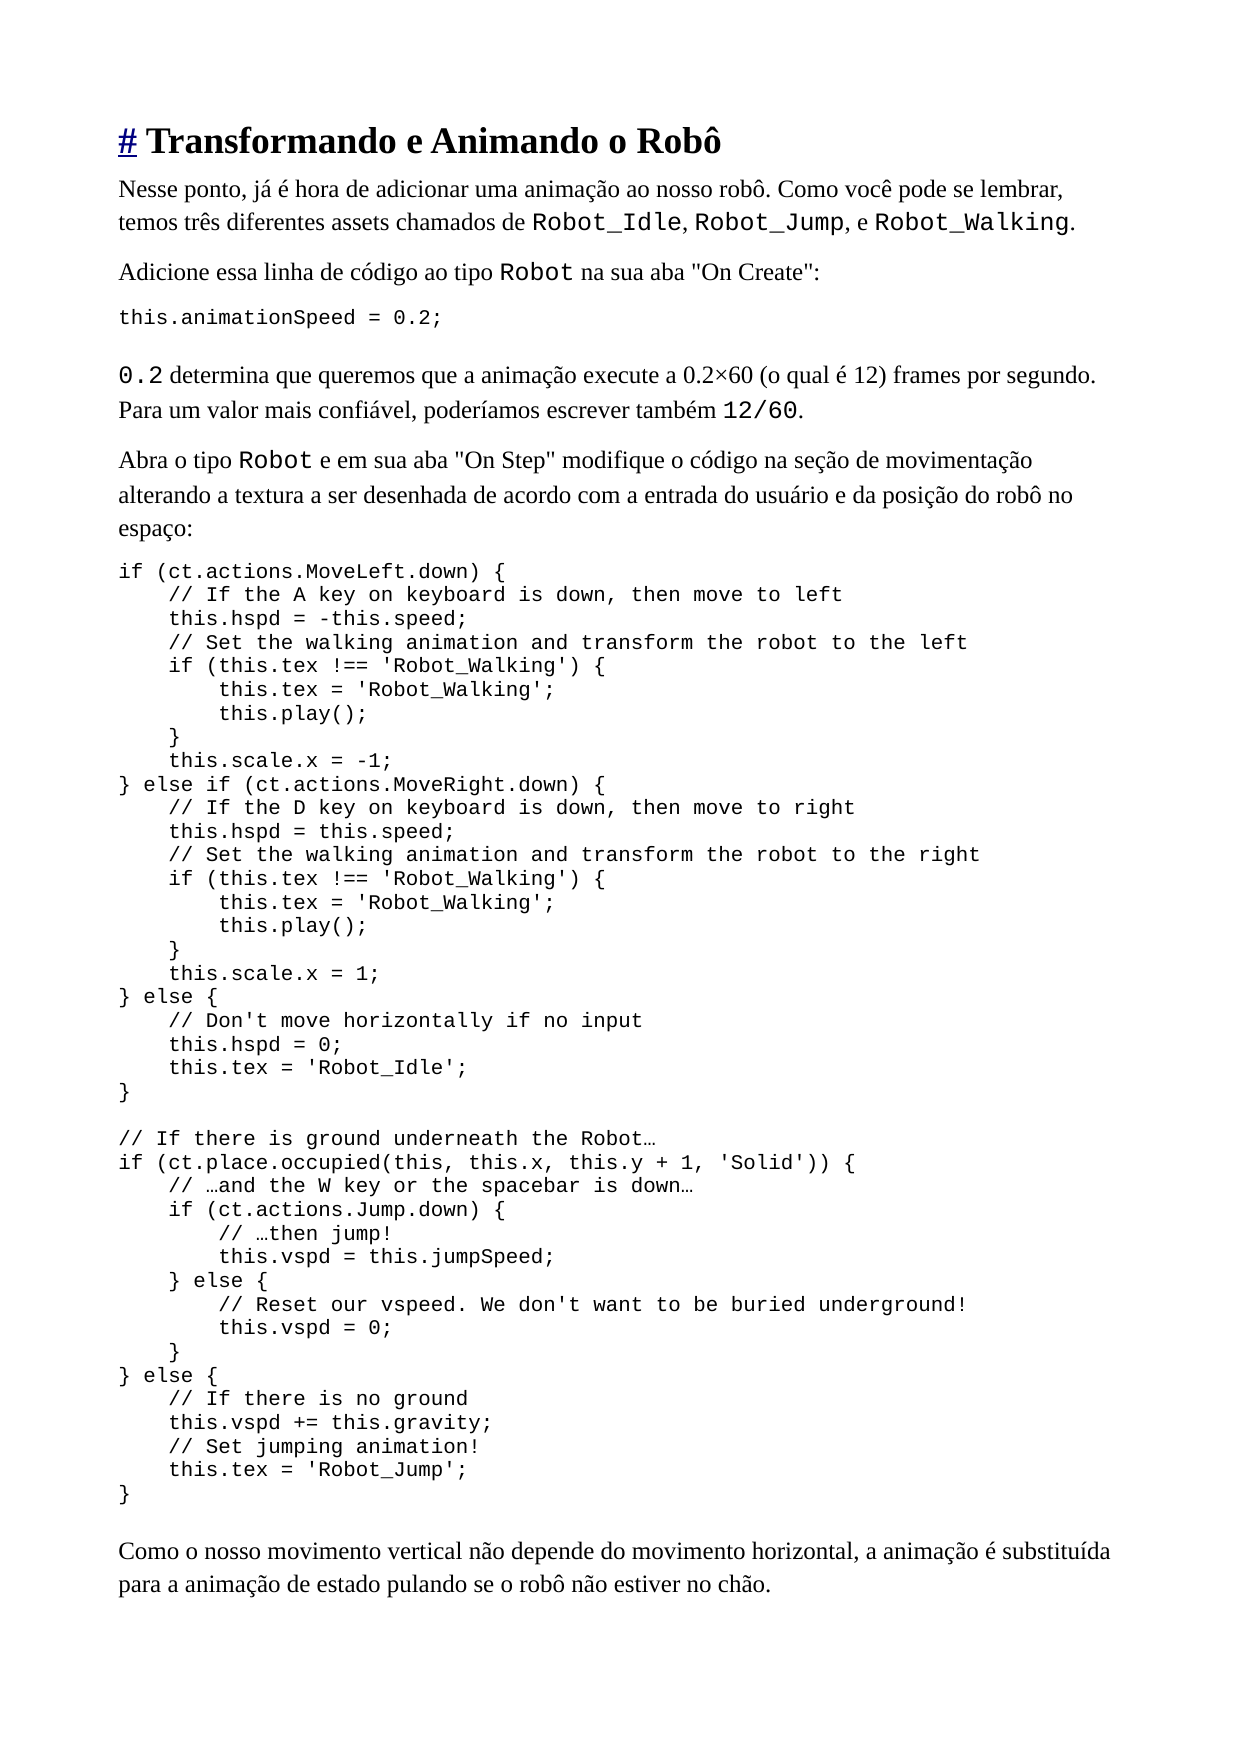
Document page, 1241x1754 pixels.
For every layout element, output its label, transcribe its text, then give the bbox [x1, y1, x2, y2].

text if (this.tex !== 'Robot_Walking') { [118, 655, 1122, 679]
text if (ct.place.occupied(this, this.x, this.y + 1, 'Solid')) { [118, 1152, 1122, 1176]
text // Set the walking animation and transform the robot to the left [118, 632, 1122, 655]
text this.vspd = 0; [118, 1317, 1122, 1341]
text this.scale.x = -1; [118, 750, 1122, 773]
text this.vspd = this.jumpSpeed; [118, 1246, 1122, 1270]
text } else { [118, 1365, 1122, 1388]
text this.hspd = this.speed; [118, 821, 1122, 844]
text Como o nosso movimento vertical não depende do movimento horizontal, a animação é substituída para a animação de estado pulando se o robô não estiver no chão. [118, 1536, 1122, 1598]
text // Set jumping animation! [118, 1436, 1122, 1459]
subtitle # Transformando e Animando o Robô [118, 118, 1122, 161]
text this.hspd = -this.speed; [118, 608, 1122, 632]
text // …and the W key or the spacebar is down… [118, 1176, 1122, 1199]
text } [118, 1483, 1122, 1507]
text // …then jump! [118, 1223, 1122, 1246]
text this.animationSpeed = 0.2; [118, 307, 1122, 330]
text this.tex = 'Robot_Jump'; [118, 1459, 1122, 1483]
text this.tex = 'Robot_Walking'; [118, 679, 1122, 703]
text } [118, 939, 1122, 963]
text if (this.tex !== 'Robot_Walking') { [118, 868, 1122, 892]
text this.tex = 'Robot_Idle'; [118, 1057, 1122, 1081]
text } [118, 1081, 1122, 1104]
text this.scale.x = 1; [118, 963, 1122, 986]
text } [118, 1341, 1122, 1365]
text // Don't move horizontally if no input [118, 1010, 1122, 1034]
text if (ct.actions.MoveLeft.down) { [118, 561, 1122, 584]
text this.play(); [118, 703, 1122, 726]
text // If there is no ground [118, 1388, 1122, 1412]
text } [118, 726, 1122, 750]
text if (ct.actions.Jump.down) { [118, 1199, 1122, 1223]
text this.vspd += this.gravity; [118, 1412, 1122, 1436]
text // If there is ground underneath the Robot… [118, 1128, 1122, 1152]
text } else { [118, 1270, 1122, 1294]
text // If the A key on keyboard is down, then move to left [118, 584, 1122, 608]
text } else if (ct.actions.MoveRight.down) { [118, 773, 1122, 797]
text Abra o tipo Robot e em sua aba "On Step" modifique o código na seção de movimentação alterando a textura a ser desenhada de acordo com a entrada do usuário e da posição do robô no espaço: [118, 445, 1122, 542]
text this.play(); [118, 915, 1122, 939]
text this.hspd = 0; [118, 1034, 1122, 1057]
text Adicione essa linha de código ao tipo Robot na sua aba "On Create": [118, 257, 1122, 288]
text Nesse ponto, já é hora de adicionar uma animação ao nosso robô. Como você pode se lembrar, temos três diferentes assets chamados de Robot_Idle, Robot_Jump, e Robot_Walking. [118, 174, 1122, 238]
text // Reset our vspeed. We don't want to be buried underground! [118, 1294, 1122, 1317]
text 0.2 determina que queremos que a animação execute a 0.2×60 (o qual é 12) frames por segundo. Para um valor mais confiável, poderíamos escrever também 12/60. [118, 360, 1122, 426]
text // Set the walking animation and transform the robot to the right [118, 844, 1122, 868]
text } else { [118, 986, 1122, 1010]
text this.tex = 'Robot_Walking'; [118, 892, 1122, 915]
text // If the D key on keyboard is down, then move to right [118, 797, 1122, 821]
